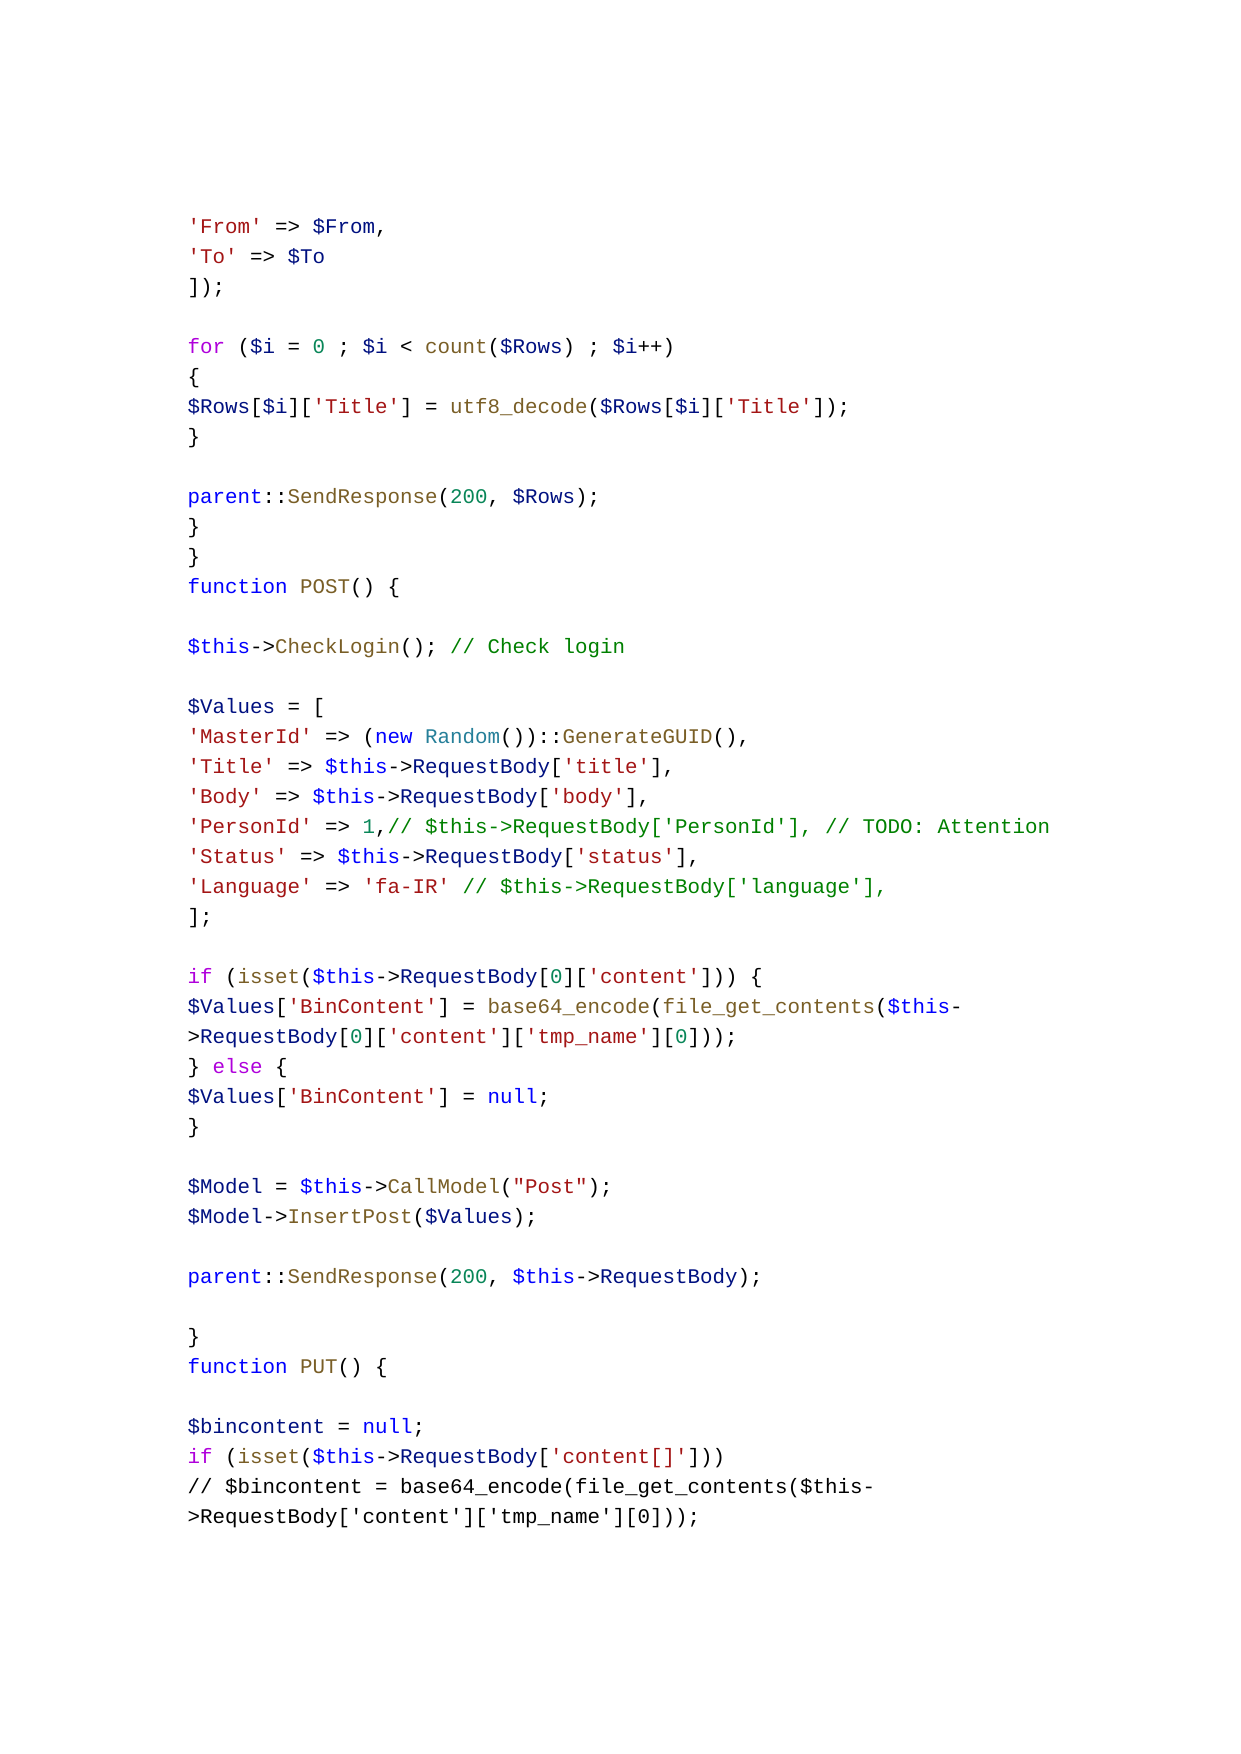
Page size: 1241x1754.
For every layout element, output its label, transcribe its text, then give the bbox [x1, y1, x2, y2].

text 'To' => $To [187, 240, 1053, 270]
text $Model = $this->CallModel("Post"); [187, 1170, 1053, 1200]
text 'MasterId' => (new Random())::GenerateGUID(), [187, 720, 1053, 750]
text 'Status' => $this->RequestBody['status'], [187, 840, 1053, 870]
text parent::SendResponse(200, $this->RequestBody); [187, 1260, 1053, 1290]
text } [187, 420, 1053, 450]
text $this->CheckLogin(); // Check login [187, 630, 1053, 660]
text function PUT() { [187, 1350, 1053, 1380]
text $Rows[$i]['Title'] = utf8_decode($Rows[$i]['Title']); [187, 390, 1053, 420]
text function POST() { [187, 570, 1053, 600]
text for ($i = 0 ; $i < count($Rows) ; $i++) [187, 330, 1053, 360]
text $Values['BinContent'] = null; [187, 1080, 1053, 1110]
text } [187, 510, 1053, 540]
text $bincontent = null; [187, 1410, 1053, 1440]
text $Values = [ [187, 690, 1053, 720]
text parent::SendResponse(200, $Rows); [187, 480, 1053, 510]
text // $bincontent = base64_encode(file_get_contents($this->RequestBody['content']['tmp_name'][0])); [187, 1470, 1053, 1530]
text 'From' => $From, [187, 210, 1053, 240]
text 'PersonId' => 1,// $this->RequestBody['PersonId'], // TODO: Attention [187, 810, 1053, 840]
text } [187, 540, 1053, 570]
text 'Title' => $this->RequestBody['title'], [187, 750, 1053, 780]
text ]); [187, 270, 1053, 300]
text } [187, 1320, 1053, 1350]
text ]; [187, 900, 1053, 930]
text } else { [187, 1050, 1053, 1080]
text 'Language' => 'fa-IR' // $this->RequestBody['language'], [187, 870, 1053, 900]
text 'Body' => $this->RequestBody['body'], [187, 780, 1053, 810]
text $Values['BinContent'] = base64_encode(file_get_contents($this->RequestBody[0]['content']['tmp_name'][0])); [187, 990, 1053, 1050]
text if (isset($this->RequestBody[0]['content'])) { [187, 960, 1053, 990]
text } [187, 1110, 1053, 1140]
text { [187, 360, 1053, 390]
text $Model->InsertPost($Values); [187, 1200, 1053, 1230]
text if (isset($this->RequestBody['content[]'])) [187, 1440, 1053, 1470]
